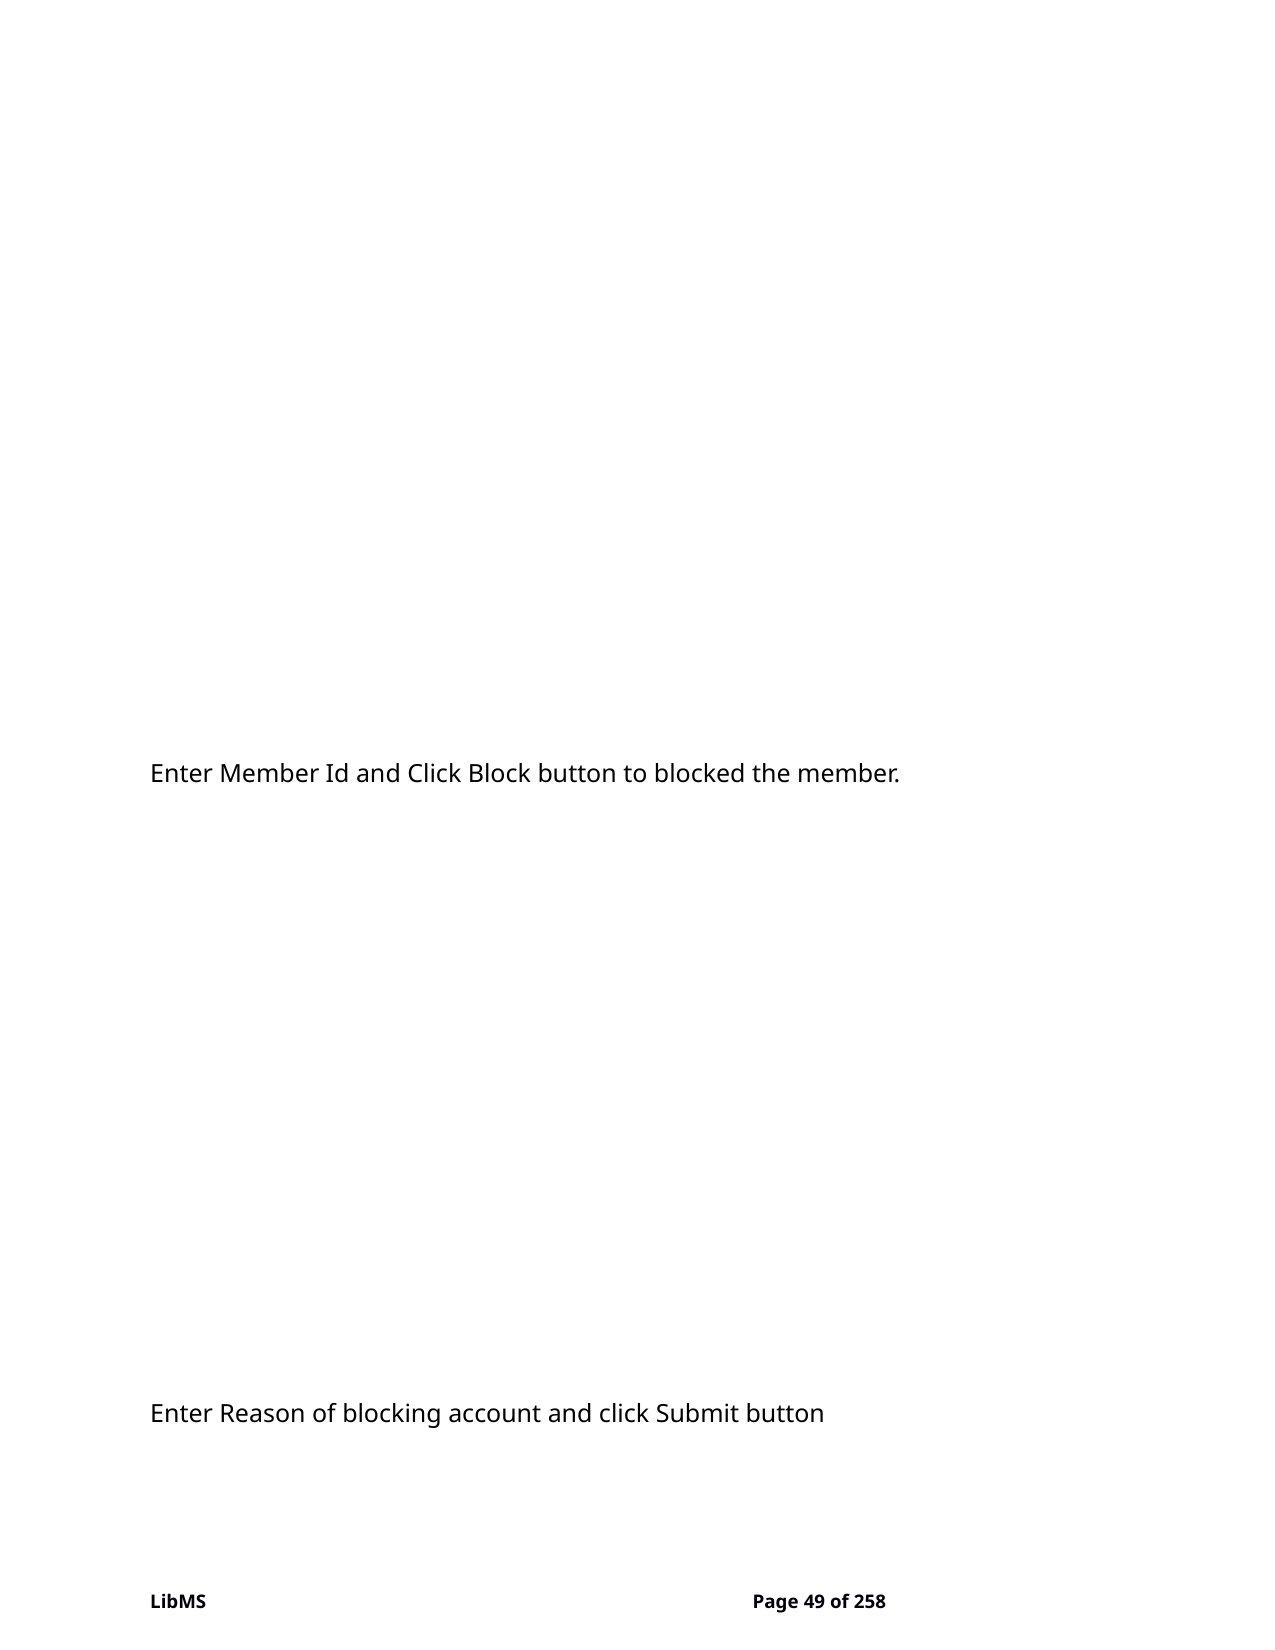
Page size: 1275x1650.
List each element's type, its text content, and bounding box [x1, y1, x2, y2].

text Enter Member Id and Click Block button to blocked the member. [150, 133, 1125, 790]
text Enter Reason of blocking account and click Submit button [150, 1395, 1125, 1429]
